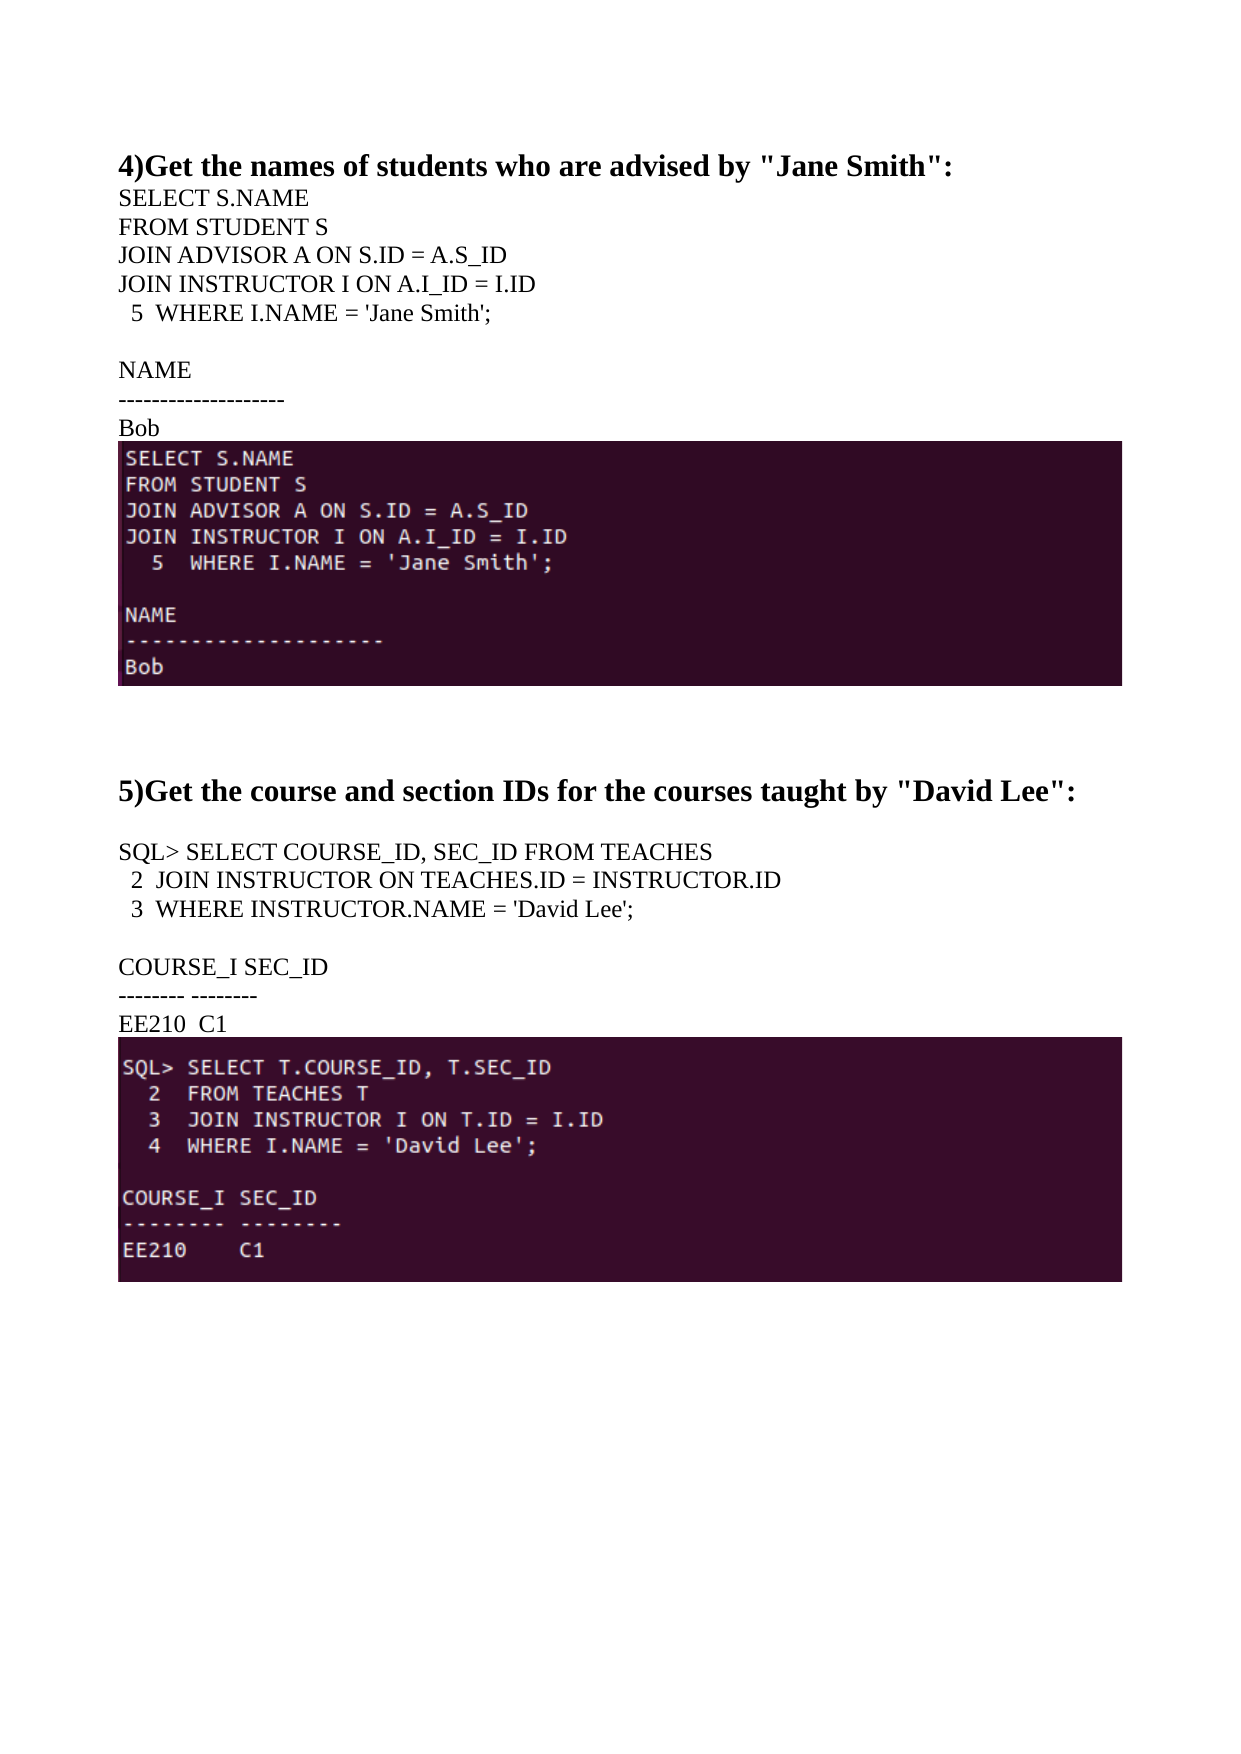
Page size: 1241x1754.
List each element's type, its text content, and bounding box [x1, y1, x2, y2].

text EE210 C1 [118, 1009, 1122, 1037]
text 3 WHERE INSTRUCTOR.NAME = 'David Lee'; [118, 894, 1122, 923]
text -------- -------- [118, 980, 1122, 1009]
text SQL> SELECT COURSE_ID, SEC_ID FROM TEACHES [118, 837, 1122, 865]
text NAME [118, 355, 1122, 384]
text JOIN INSTRUCTOR I ON A.I_ID = I.ID [118, 269, 1122, 298]
text JOIN ADVISOR A ON S.ID = A.S_ID [118, 240, 1122, 269]
text SELECT S.NAME [118, 183, 1122, 212]
text -------------------- [118, 384, 1122, 413]
text 4)Get the names of students who are advised by "Jane Smith": [118, 147, 1122, 183]
text 2 JOIN INSTRUCTOR ON TEACHES.ID = INSTRUCTOR.ID [118, 865, 1122, 894]
text 5)Get the course and section IDs for the courses taught by "David Lee": [118, 772, 1122, 808]
picture [118, 441, 1123, 686]
text Bob [118, 413, 1122, 441]
text 5 WHERE I.NAME = 'Jane Smith'; [118, 298, 1122, 327]
picture [118, 1037, 1123, 1282]
text FROM STUDENT S [118, 212, 1122, 240]
text COURSE_I SEC_ID [118, 952, 1122, 980]
